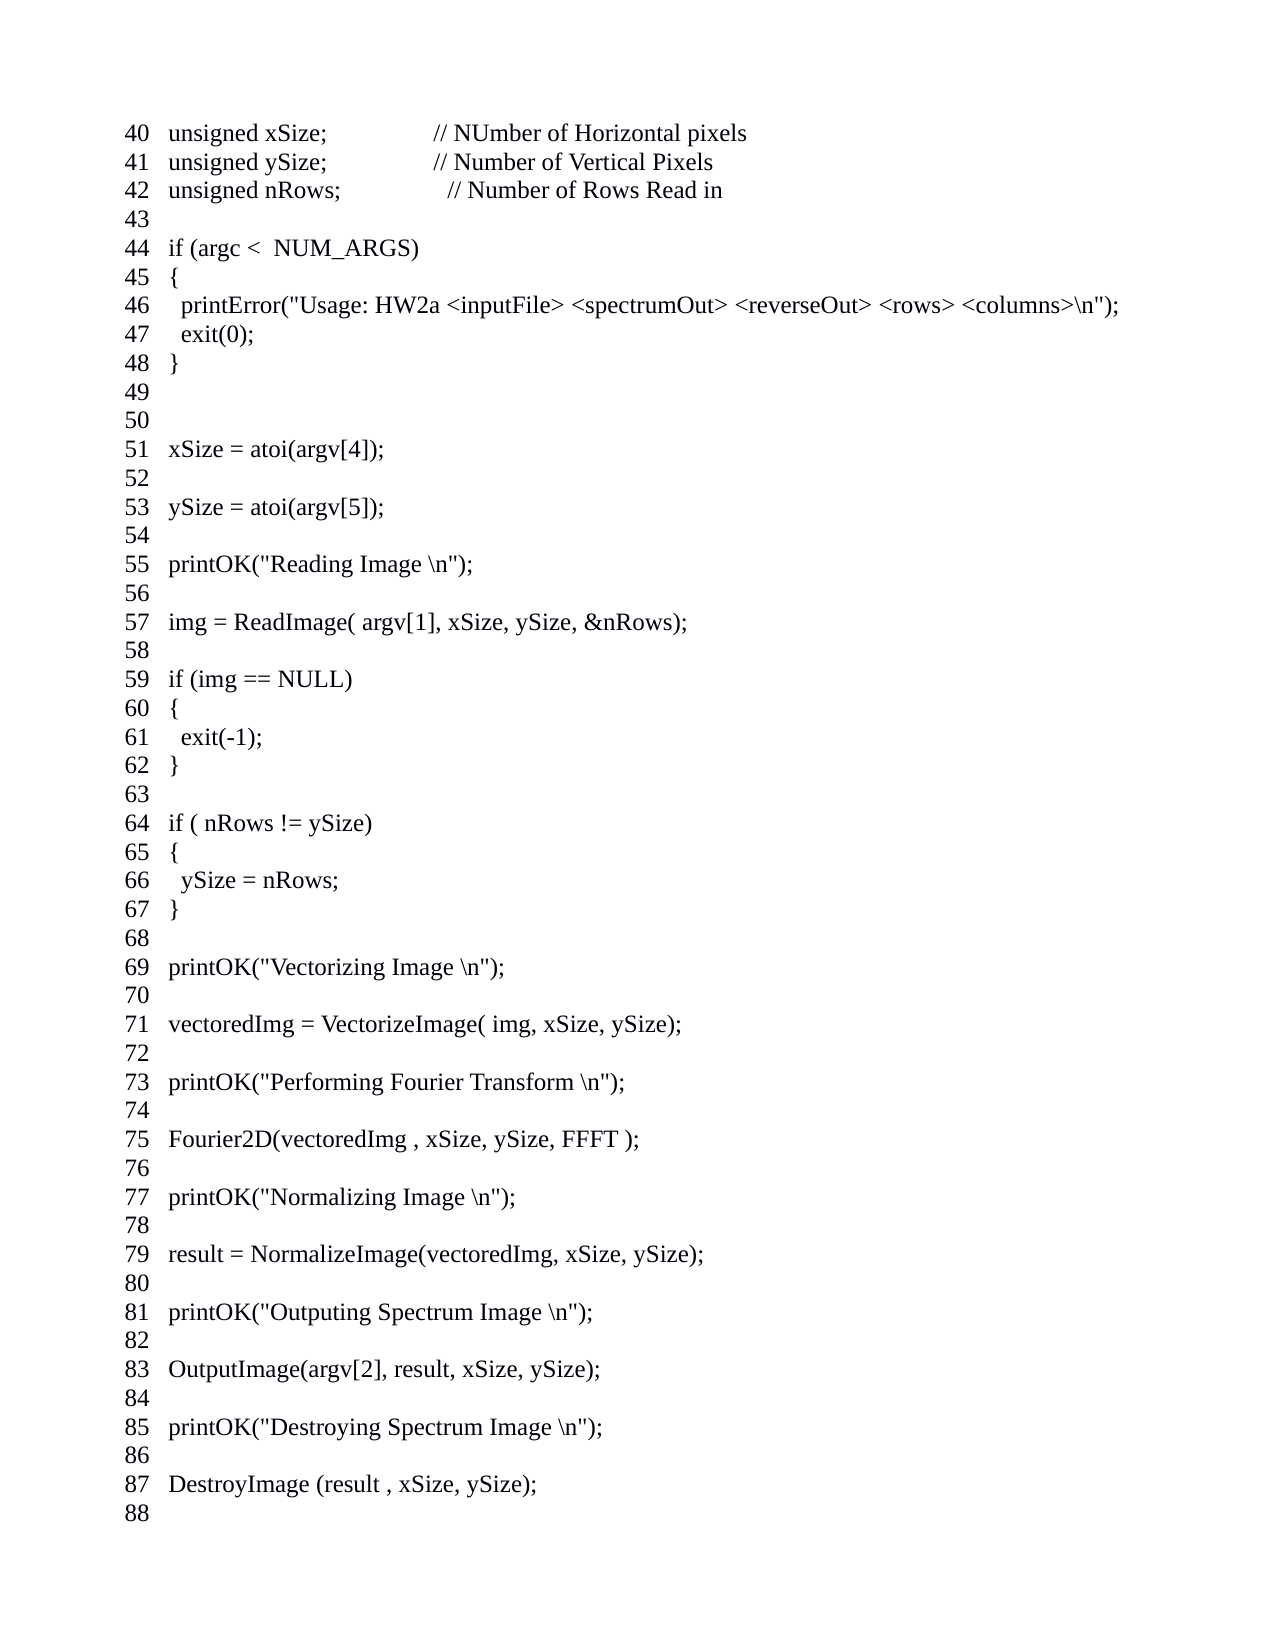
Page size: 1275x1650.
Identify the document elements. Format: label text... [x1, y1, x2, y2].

text 63 [118, 779, 1157, 808]
text 41 unsigned ySize; // Number of Vertical Pixels [118, 147, 1157, 176]
text 88 [118, 1498, 1157, 1527]
text 40 unsigned xSize; // NUmber of Horizontal pixels [118, 118, 1157, 147]
text 50 [118, 406, 1157, 434]
text 72 [118, 1038, 1157, 1067]
text 42 unsigned nRows; // Number of Rows Read in [118, 176, 1157, 204]
text 73 printOK("Performing Fourier Transform \n"); [118, 1067, 1157, 1096]
text 48 } [118, 348, 1157, 377]
text 79 result = NormalizeImage(vectoredImg, xSize, ySize); [118, 1239, 1157, 1268]
text 64 if ( nRows != ySize) [118, 808, 1157, 837]
text 82 [118, 1326, 1157, 1354]
text 45 { [118, 262, 1157, 291]
text 66 ySize = nRows; [118, 866, 1157, 894]
text 86 [118, 1441, 1157, 1469]
text 58 [118, 636, 1157, 664]
text 68 [118, 923, 1157, 952]
text 60 { [118, 693, 1157, 722]
text 55 printOK("Reading Image \n"); [118, 549, 1157, 578]
text 84 [118, 1383, 1157, 1412]
text 67 } [118, 894, 1157, 923]
text 59 if (img == NULL) [118, 664, 1157, 693]
text 56 [118, 578, 1157, 607]
text 57 img = ReadImage( argv[1], xSize, ySize, &nRows); [118, 607, 1157, 636]
text 54 [118, 521, 1157, 549]
text 83 OutputImage(argv[2], result, xSize, ySize); [118, 1354, 1157, 1383]
text 47 exit(0); [118, 319, 1157, 348]
text 61 exit(-1); [118, 722, 1157, 751]
text 85 printOK("Destroying Spectrum Image \n"); [118, 1412, 1157, 1441]
text 78 [118, 1211, 1157, 1239]
text 46 printError("Usage: HW2a <inputFile> <spectrumOut> <reverseOut> <rows> <columns>\n"); [118, 291, 1157, 319]
text 49 [118, 377, 1157, 406]
text 62 } [118, 751, 1157, 779]
text 69 printOK("Vectorizing Image \n"); [118, 952, 1157, 981]
text 81 printOK("Outputing Spectrum Image \n"); [118, 1297, 1157, 1326]
text 71 vectoredImg = VectorizeImage( img, xSize, ySize); [118, 1009, 1157, 1038]
text 53 ySize = atoi(argv[5]); [118, 492, 1157, 521]
text 77 printOK("Normalizing Image \n"); [118, 1182, 1157, 1211]
text 51 xSize = atoi(argv[4]); [118, 434, 1157, 463]
text 52 [118, 463, 1157, 492]
text 74 [118, 1096, 1157, 1124]
text 75 Fourier2D(vectoredImg , xSize, ySize, FFFT ); [118, 1124, 1157, 1153]
text 43 [118, 204, 1157, 233]
text 76 [118, 1153, 1157, 1182]
text 65 { [118, 837, 1157, 866]
text 70 [118, 981, 1157, 1009]
text 87 DestroyImage (result , xSize, ySize); [118, 1469, 1157, 1498]
text 80 [118, 1268, 1157, 1297]
text 44 if (argc < NUM_ARGS) [118, 233, 1157, 262]
